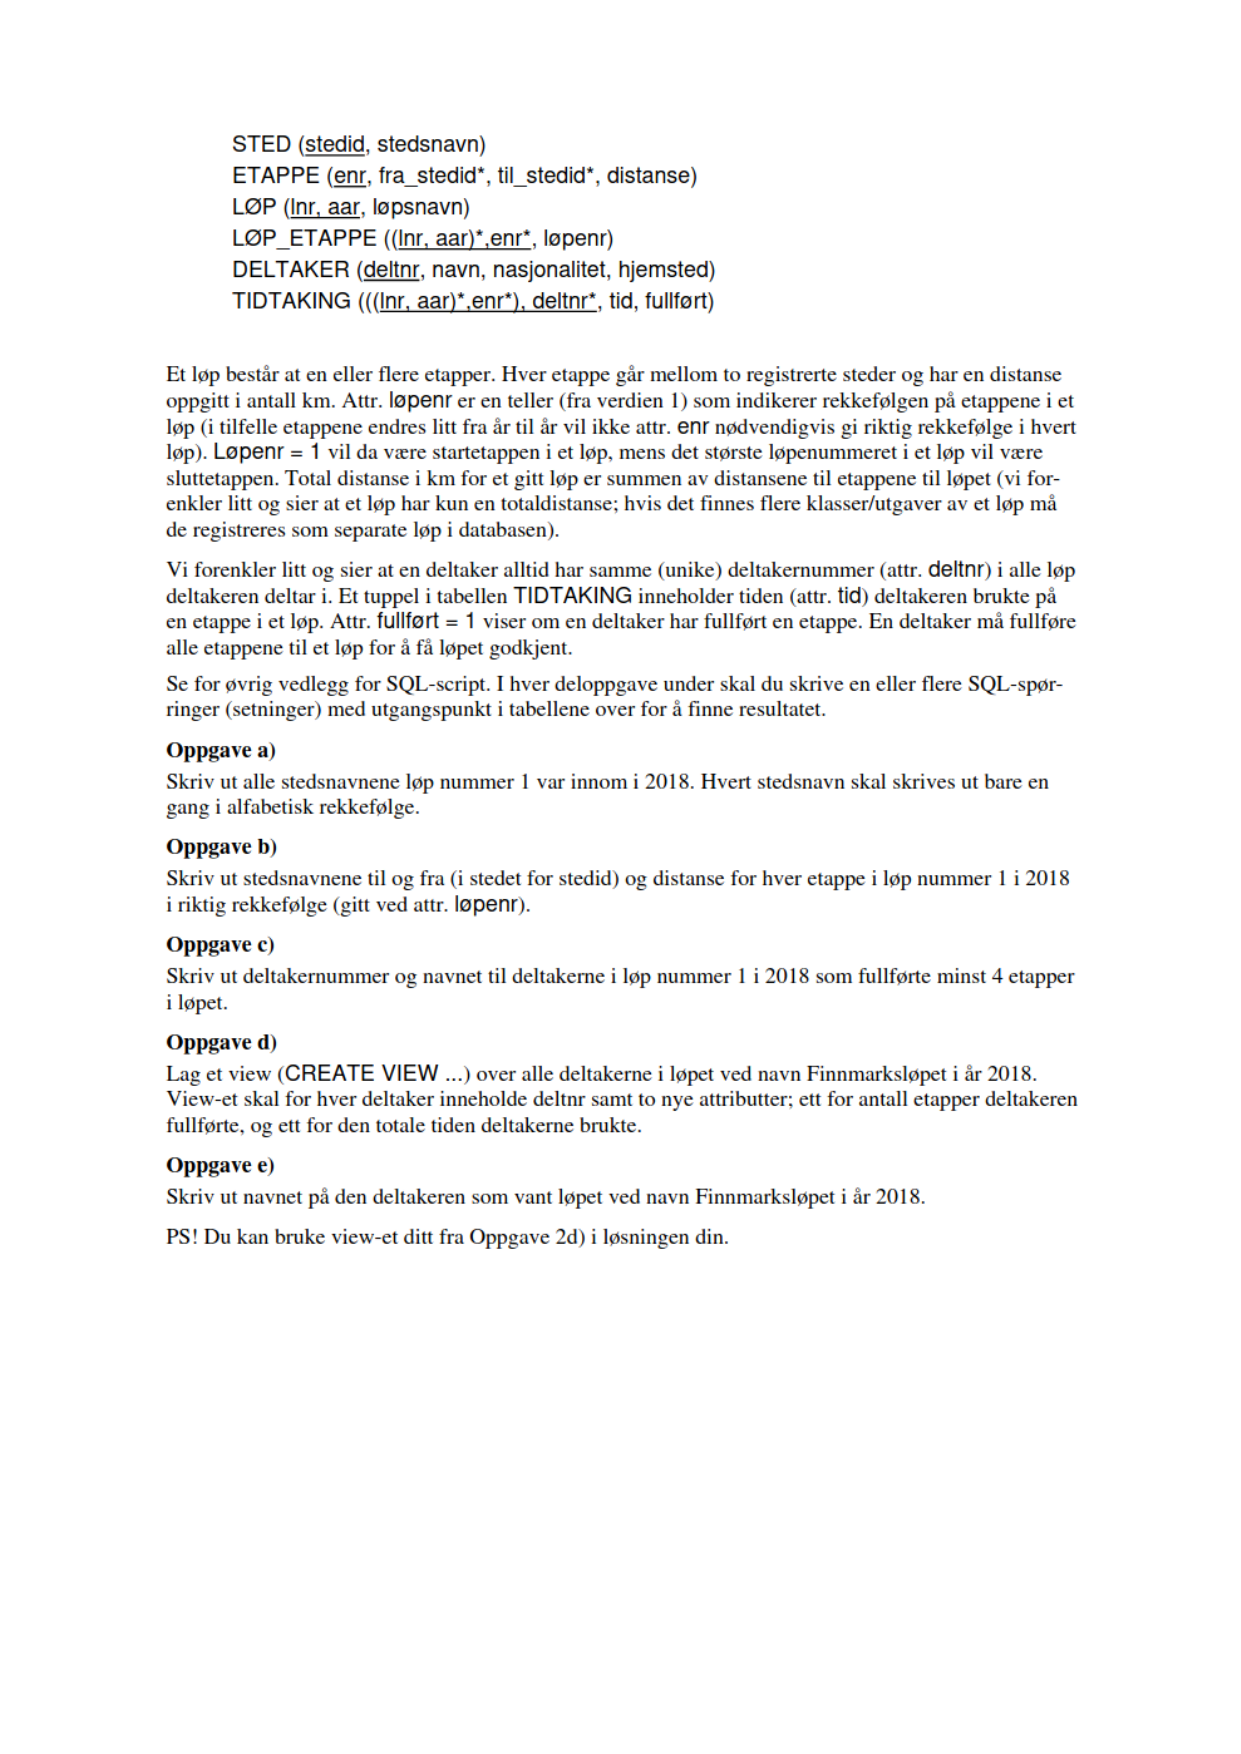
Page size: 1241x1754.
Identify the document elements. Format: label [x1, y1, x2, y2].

picture [118, 118, 1123, 1259]
